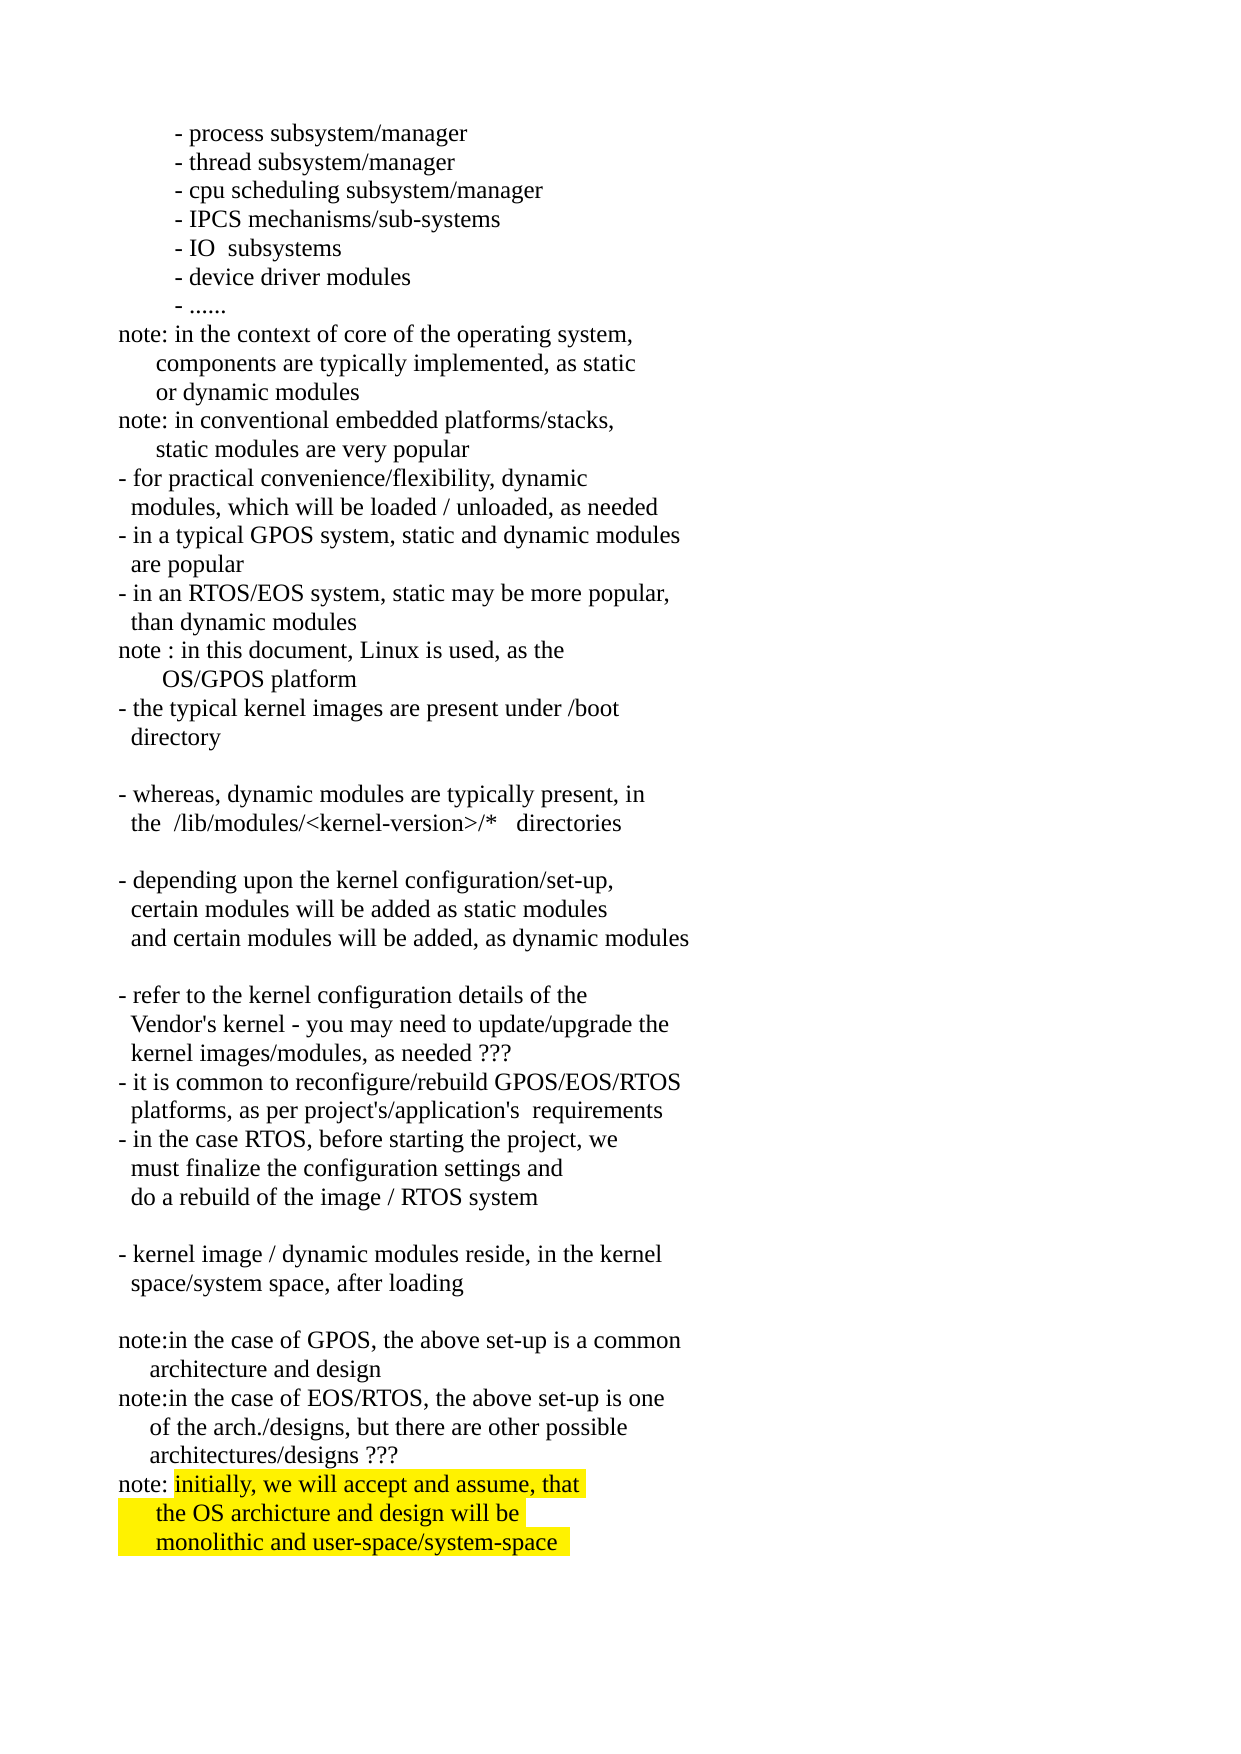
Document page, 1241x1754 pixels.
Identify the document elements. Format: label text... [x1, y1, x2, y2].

text - IO subsystems [118, 233, 1122, 262]
text - ...... [118, 291, 1122, 319]
text static modules are very popular [118, 434, 1122, 463]
text - device driver modules [118, 262, 1122, 291]
text - process subsystem/manager [118, 118, 1122, 147]
text the /lib/modules/<kernel-version>/* directories [118, 808, 1122, 837]
text - thread subsystem/manager [118, 147, 1122, 176]
text directory [118, 722, 1122, 751]
text monolithic and user-space/system-space [118, 1527, 1122, 1556]
text must finalize the configuration settings and [118, 1153, 1122, 1182]
text Vendor's kernel - you may need to update/upgrade the [118, 1009, 1122, 1038]
text - it is common to reconfigure/rebuild GPOS/EOS/RTOS [118, 1067, 1122, 1096]
text platforms, as per project's/application's requirements [118, 1096, 1122, 1124]
text - kernel image / dynamic modules reside, in the kernel [118, 1239, 1122, 1268]
text - whereas, dynamic modules are typically present, in [118, 779, 1122, 808]
text - the typical kernel images are present under /boot [118, 693, 1122, 722]
text modules, which will be loaded / unloaded, as needed [118, 492, 1122, 521]
text - for practical convenience/flexibility, dynamic [118, 463, 1122, 492]
text certain modules will be added as static modules [118, 894, 1122, 923]
text note:in the case of EOS/RTOS, the above set-up is one [118, 1383, 1122, 1412]
text and certain modules will be added, as dynamic modules [118, 923, 1122, 952]
text than dynamic modules [118, 607, 1122, 636]
text - IPCS mechanisms/sub-systems [118, 204, 1122, 233]
text are popular [118, 549, 1122, 578]
text architectures/designs ??? [118, 1441, 1122, 1469]
text note: initially, we will accept and assume, that [118, 1469, 1122, 1498]
text do a rebuild of the image / RTOS system [118, 1182, 1122, 1211]
text - in an RTOS/EOS system, static may be more popular, [118, 578, 1122, 607]
text - cpu scheduling subsystem/manager [118, 176, 1122, 204]
text architecture and design [118, 1354, 1122, 1383]
text - refer to the kernel configuration details of the [118, 981, 1122, 1009]
text - in the case RTOS, before starting the project, we [118, 1124, 1122, 1153]
text note: in conventional embedded platforms/stacks, [118, 406, 1122, 434]
text note : in this document, Linux is used, as the [118, 636, 1122, 664]
text note: in the context of core of the operating system, [118, 319, 1122, 348]
text the OS archicture and design will be [118, 1498, 1122, 1527]
text - in a typical GPOS system, static and dynamic modules [118, 521, 1122, 549]
text OS/GPOS platform [118, 664, 1122, 693]
text of the arch./designs, but there are other possible [118, 1412, 1122, 1441]
text components are typically implemented, as static [118, 348, 1122, 377]
text space/system space, after loading [118, 1268, 1122, 1297]
text note:in the case of GPOS, the above set-up is a common [118, 1326, 1122, 1354]
text kernel images/modules, as needed ??? [118, 1038, 1122, 1067]
text - depending upon the kernel configuration/set-up, [118, 866, 1122, 894]
text or dynamic modules [118, 377, 1122, 406]
